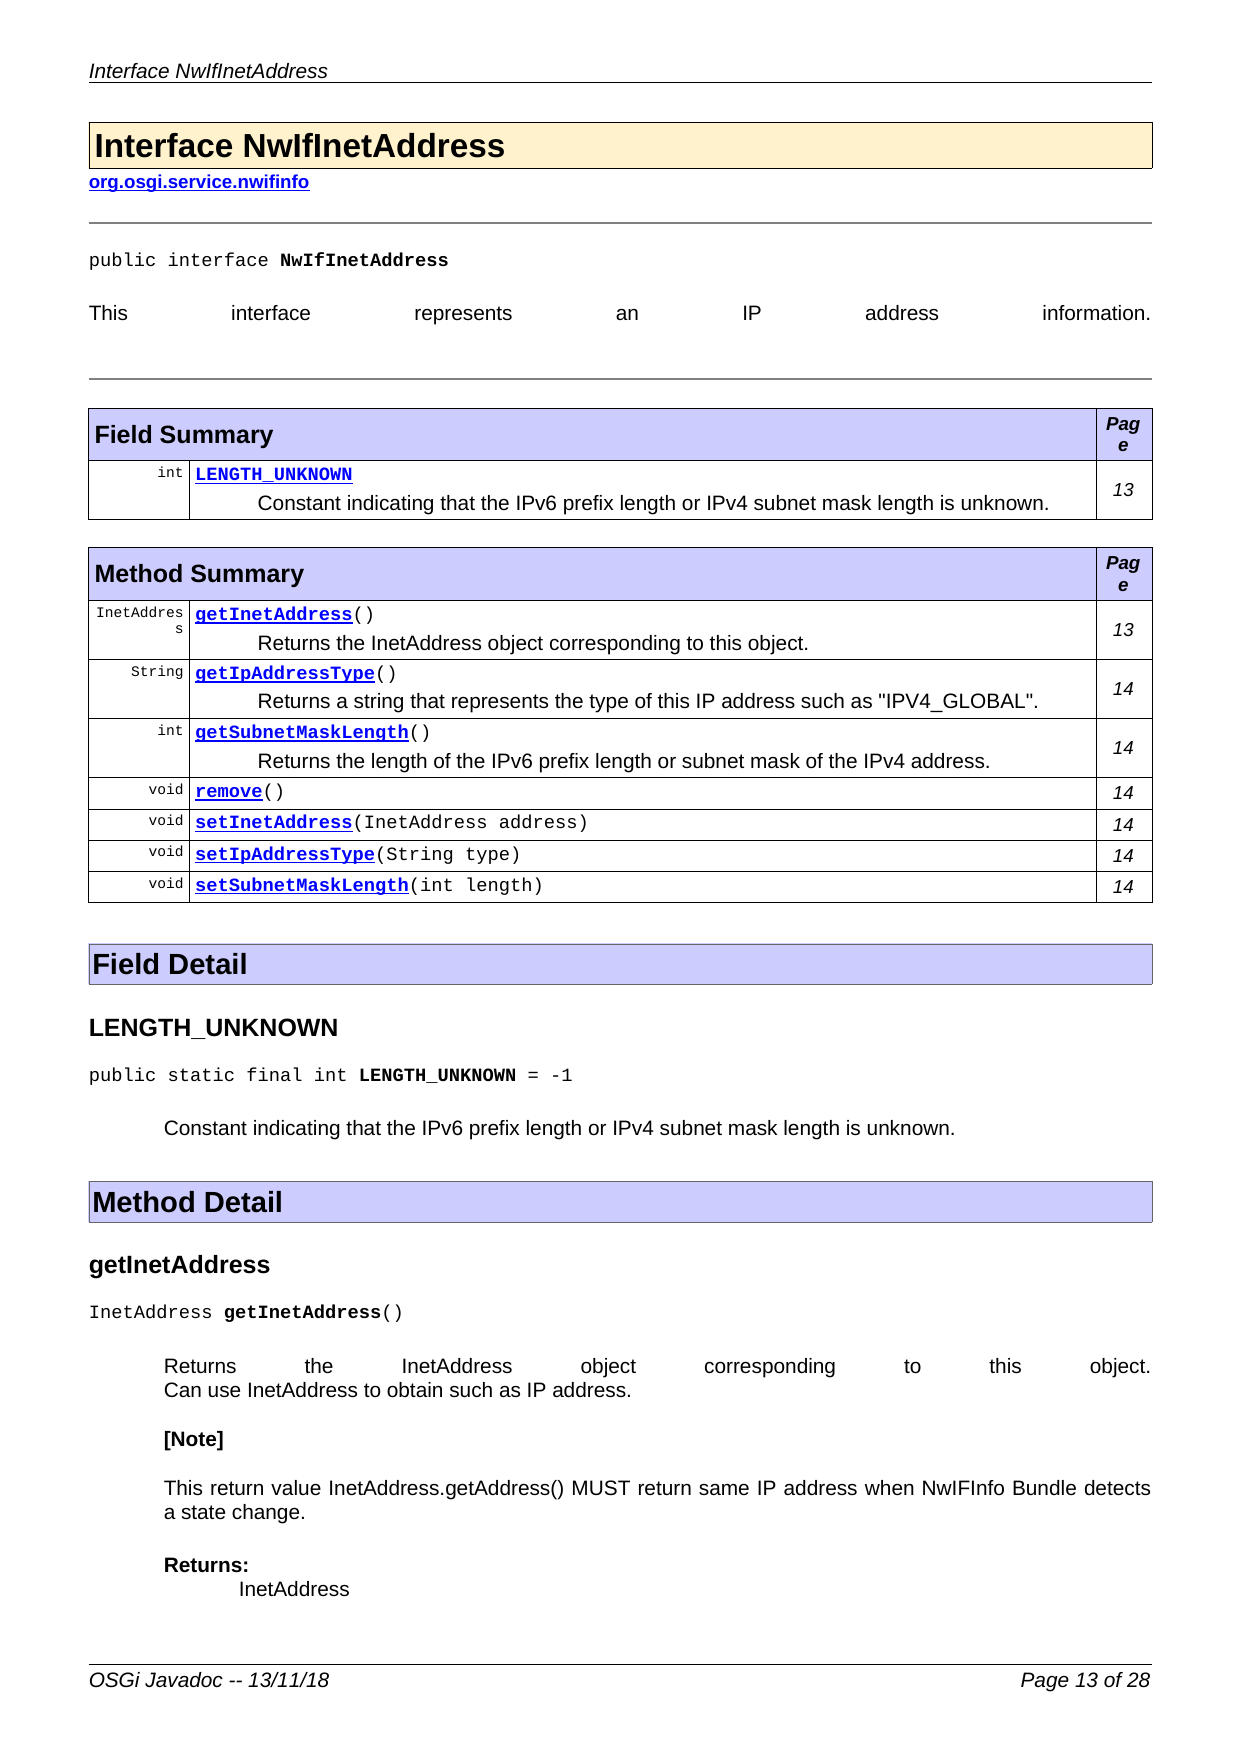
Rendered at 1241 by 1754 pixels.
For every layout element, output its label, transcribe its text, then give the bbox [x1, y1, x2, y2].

table_cell LENGTH_UNKNOWN Constant indicating that the IPv6 prefix length or IPv4 subnet mask length is unknown. [190, 461, 1096, 519]
table_cell 14 [1097, 660, 1152, 718]
text InetAddress [238, 1577, 1152, 1601]
table_header Page [1097, 409, 1152, 460]
text public interface NwIfInetAddress [88, 250, 1152, 272]
subtitle getInetAddress [88, 1250, 1152, 1279]
table_cell 14 [1097, 841, 1152, 871]
table_cell getSubnetMaskLength() Returns the length of the IPv6 prefix length or subnet mask of the IPv4 address. [190, 719, 1096, 777]
table_cell setSubnetMaskLength(int length) [190, 872, 1096, 902]
subtitle Field Detail [90, 945, 1152, 984]
text Returns the InetAddress object corresponding to this object. Can use InetAddress to obtain such as IP address. [163, 1354, 1152, 1402]
table_cell getInetAddress() Returns the InetAddress object corresponding to this object. [190, 601, 1096, 659]
table_cell 13 [1097, 601, 1152, 659]
table_header Page [1097, 548, 1152, 600]
subtitle LENGTH_UNKNOWN [88, 1013, 1152, 1041]
table_cell int [89, 719, 189, 777]
text org.osgi.service.nwifinfo [88, 171, 1152, 193]
table_cell void [89, 872, 189, 902]
text Constant indicating that the IPv6 prefix length or IPv4 subnet mask length is unknown. [163, 1116, 1152, 1140]
table_header Method Summary [89, 548, 1096, 600]
table_cell int [89, 461, 189, 519]
table_cell 14 [1097, 778, 1152, 808]
table_cell void [89, 778, 189, 808]
table_cell setIpAddressType(String type) [190, 841, 1096, 871]
table_cell getIpAddressType() Returns a string that represents the type of this IP address such as "IPV4_GLOBAL". [190, 660, 1096, 718]
text InetAddress getInetAddress() [88, 1303, 1152, 1324]
table_cell InetAddress [89, 601, 189, 659]
table_cell 13 [1097, 461, 1152, 519]
table_cell 14 [1097, 719, 1152, 777]
subtitle Interface NwIfInetAddress [90, 123, 1152, 168]
table_cell void [89, 841, 189, 871]
table_cell setInetAddress(InetAddress address) [190, 810, 1096, 840]
subtitle Method Detail [90, 1182, 1152, 1222]
text This interface represents an IP address information. [88, 301, 1152, 349]
table_cell remove() [190, 778, 1096, 808]
table_cell 14 [1097, 810, 1152, 840]
table_cell void [89, 810, 189, 840]
table_header Field Summary [89, 409, 1096, 460]
text [Note] [163, 1427, 1152, 1451]
text This return value InetAddress.getAddress() MUST return same IP address when NwIFInfo Bundle detects a state change. [163, 1476, 1152, 1523]
table_cell String [89, 660, 189, 718]
table_cell 14 [1097, 872, 1152, 902]
text Returns: [163, 1553, 1152, 1577]
text public static final int LENGTH_UNKNOWN = -1 [88, 1066, 1152, 1087]
